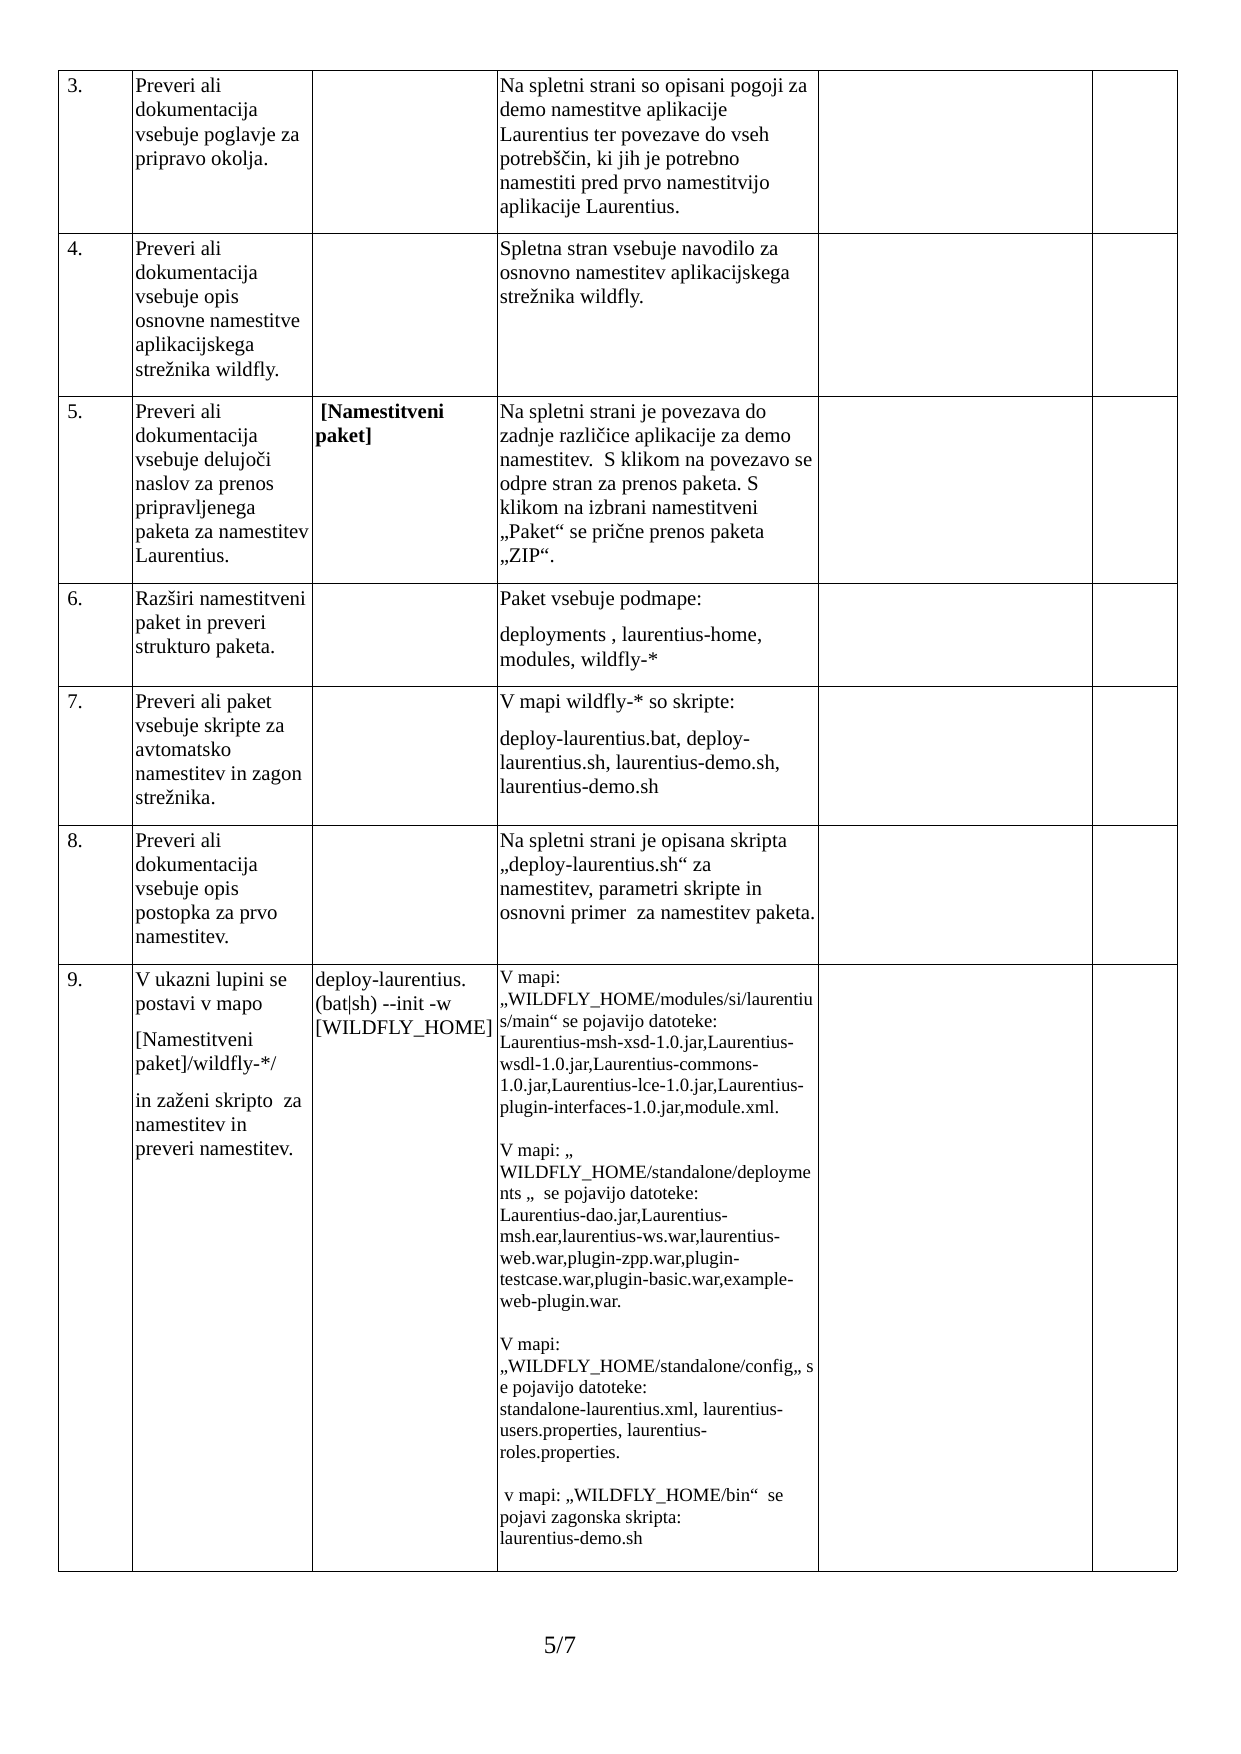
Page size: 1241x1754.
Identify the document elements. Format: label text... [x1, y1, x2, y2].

table_cell V mapi wildfly-* so skripte: deploy-laurentius.bat, deploy-laurentius.sh, laurentius-demo.sh, laurentius-demo.sh [498, 687, 818, 825]
table_cell [59, 826, 132, 963]
table_cell Paket vsebuje podmape: deployments , laurentius-home, modules, wildfly-* [498, 584, 818, 686]
table_cell [313, 826, 497, 963]
table_cell Preveri ali dokumentacija vsebuje opis postopka za prvo namestitev. [133, 826, 312, 963]
table_cell [313, 71, 497, 233]
table_cell Preveri ali dokumentacija vsebuje poglavje za pripravo okolja. [133, 71, 312, 233]
table_cell [819, 687, 1092, 825]
table_cell [1093, 234, 1177, 396]
table_cell Preveri ali dokumentacija vsebuje opis osnovne namestitve aplikacijskega strežnika wildfly. [133, 234, 312, 396]
table_cell [1093, 71, 1177, 233]
table_cell Na spletni strani so opisani pogoji za demo namestitve aplikacije Laurentius ter povezave do vseh potrebščin, ki jih je potrebno namestiti pred prvo namestitvijo aplikacije Laurentius. [498, 71, 818, 233]
table_cell deploy-laurentius. (bat|sh) --init -w [WILDFLY_HOME] [313, 965, 497, 1571]
table_cell [819, 826, 1092, 963]
table_cell [1093, 584, 1177, 686]
table_cell [313, 234, 497, 396]
table_cell [819, 234, 1092, 396]
table_cell [819, 584, 1092, 686]
table_cell [59, 584, 132, 686]
table_cell Na spletni strani je povezava do zadnje različice aplikacije za demo namestitev. S klikom na povezavo se odpre stran za prenos paketa. S klikom na izbrani namestitveni „Paket“ se prične prenos paketa „ZIP“. [498, 397, 818, 583]
table_cell [59, 965, 132, 1571]
table_cell Razširi namestitveni paket in preveri strukturo paketa. [133, 584, 312, 686]
table_cell [Namestitveni paket] [313, 397, 497, 583]
table_cell [1093, 687, 1177, 825]
table_cell V ukazni lupini se postavi v mapo [Namestitveni paket]/wildfly-*/ in zaženi skripto za namestitev in preveri namestitev. [133, 965, 312, 1571]
table_cell [313, 584, 497, 686]
table_cell V mapi: „WILDFLY_HOME/modules/si/laurentius/main“ se pojavijo datoteke: Laurentius-msh-xsd-1.0.jar,Laurentius-wsdl-1.0.jar,Laurentius-commons-1.0.jar,Laurentius-lce-1.0.jar,Laurentius-plugin-interfaces-1.0.jar,module.xml. V mapi: „ WILDFLY_HOME/standalone/deployments „ se pojavijo datoteke: Laurentius-dao.jar,Laurentius-msh.ear,laurentius-ws.war,laurentius-web.war,plugin-zpp.war,plugin-testcase.war,plugin-basic.war,example-web-plugin.war. V mapi: „WILDFLY_HOME/standalone/config„ se pojavijo datoteke: standalone-laurentius.xml, laurentius-users.properties, laurentius-roles.properties. v mapi: „WILDFLY_HOME/bin“ se pojavi zagonska skripta: laurentius-demo.sh [498, 965, 818, 1571]
table_cell [819, 71, 1092, 233]
table_cell [1093, 826, 1177, 963]
table_cell [59, 687, 132, 825]
table_cell [1093, 965, 1177, 1571]
table_cell Preveri ali dokumentacija vsebuje delujoči naslov za prenos pripravljenega paketa za namestitev Laurentius. [133, 397, 312, 583]
table_cell [313, 687, 497, 825]
table_cell [819, 397, 1092, 583]
table_cell [59, 71, 132, 233]
table_cell [1093, 397, 1177, 583]
table_cell [59, 397, 132, 583]
table_cell Na spletni strani je opisana skripta „deploy-laurentius.sh“ za namestitev, parametri skripte in osnovni primer za namestitev paketa. [498, 826, 818, 963]
table_cell [59, 234, 132, 396]
table_cell Spletna stran vsebuje navodilo za osnovno namestitev aplikacijskega strežnika wildfly. [498, 234, 818, 396]
table_cell [819, 965, 1092, 1571]
table_cell Preveri ali paket vsebuje skripte za avtomatsko namestitev in zagon strežnika. [133, 687, 312, 825]
